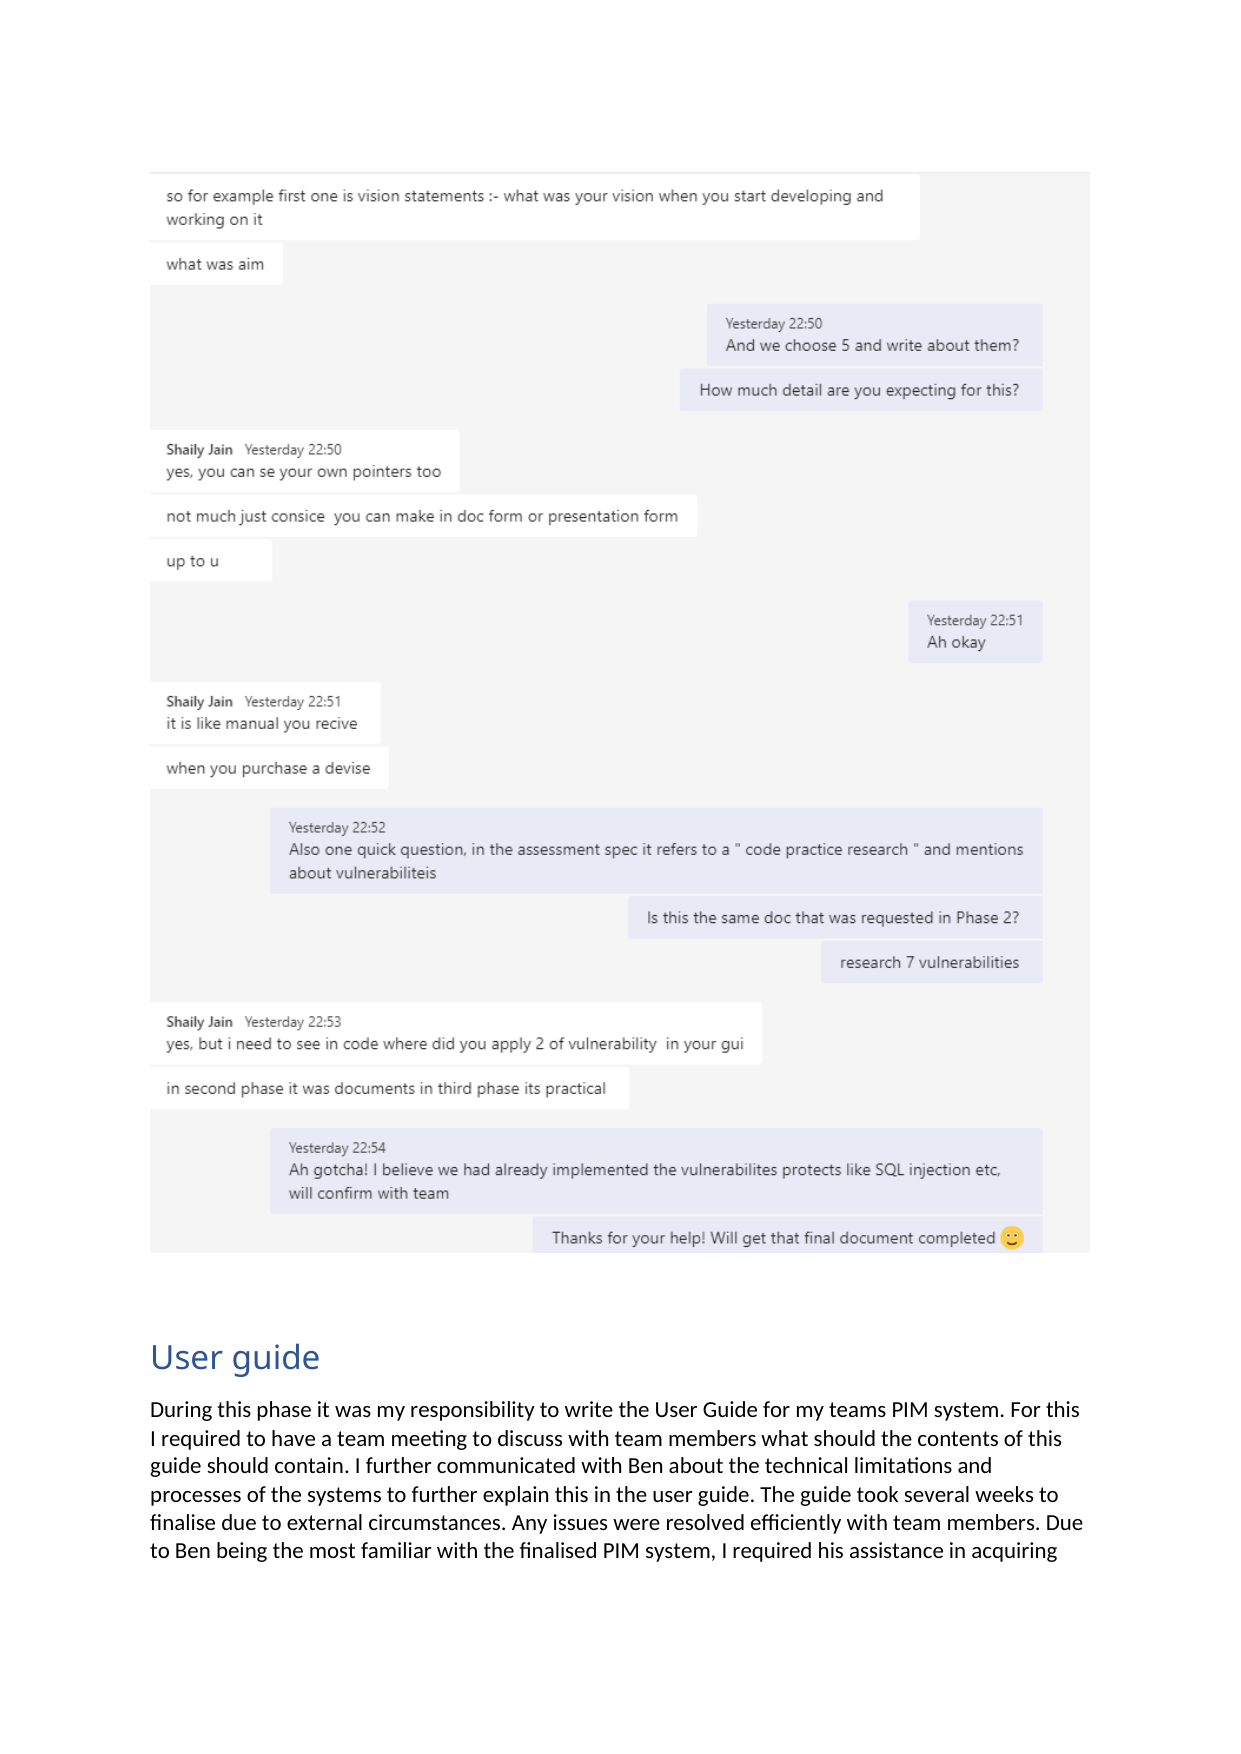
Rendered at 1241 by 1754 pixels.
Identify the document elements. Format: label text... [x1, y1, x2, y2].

text During this phase it was my responsibility to write the User Guide for my teams PIM system. For this I required to have a team meeting to discuss with team members what should the contents of this guide should contain. I further communicated with Ben about the technical limitations and processes of the systems to further explain this in the user guide. The guide took several weeks to finalise due to external circumstances. Any issues were resolved efficiently with team members. Due to Ben being the most familiar with the finalised PIM system, I required his assistance in acquiring [150, 1396, 1090, 1564]
subtitle User guide [150, 1333, 1090, 1379]
